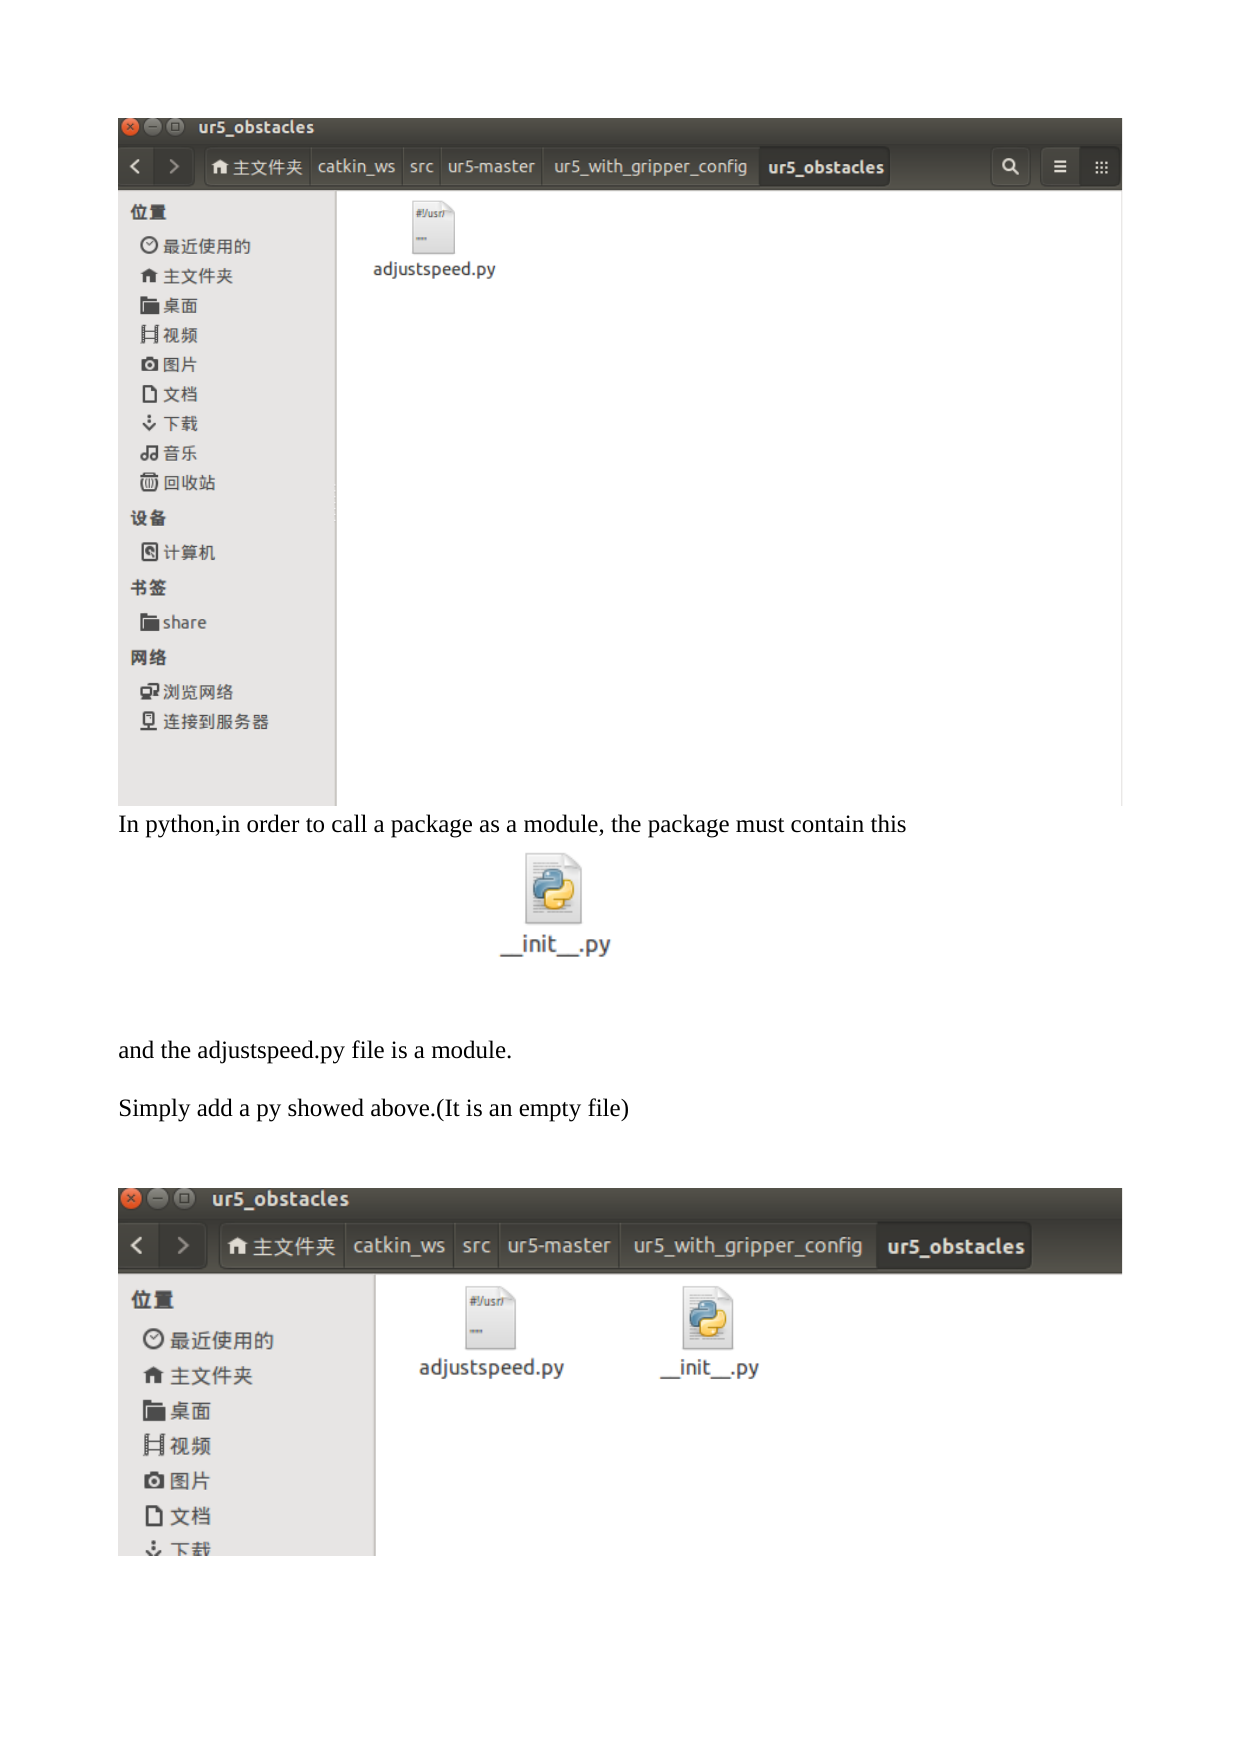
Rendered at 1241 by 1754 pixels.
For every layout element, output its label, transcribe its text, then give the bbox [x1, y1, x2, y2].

text Simply add a py showed above.(It is an empty file) [118, 1093, 1122, 1122]
picture [118, 118, 1123, 806]
picture [488, 847, 651, 1015]
text In python,in order to call a package as a module, the package must contain this [118, 806, 1122, 839]
picture [118, 1188, 1123, 1556]
text and the adjustspeed.py file is a module. [118, 1036, 1122, 1064]
